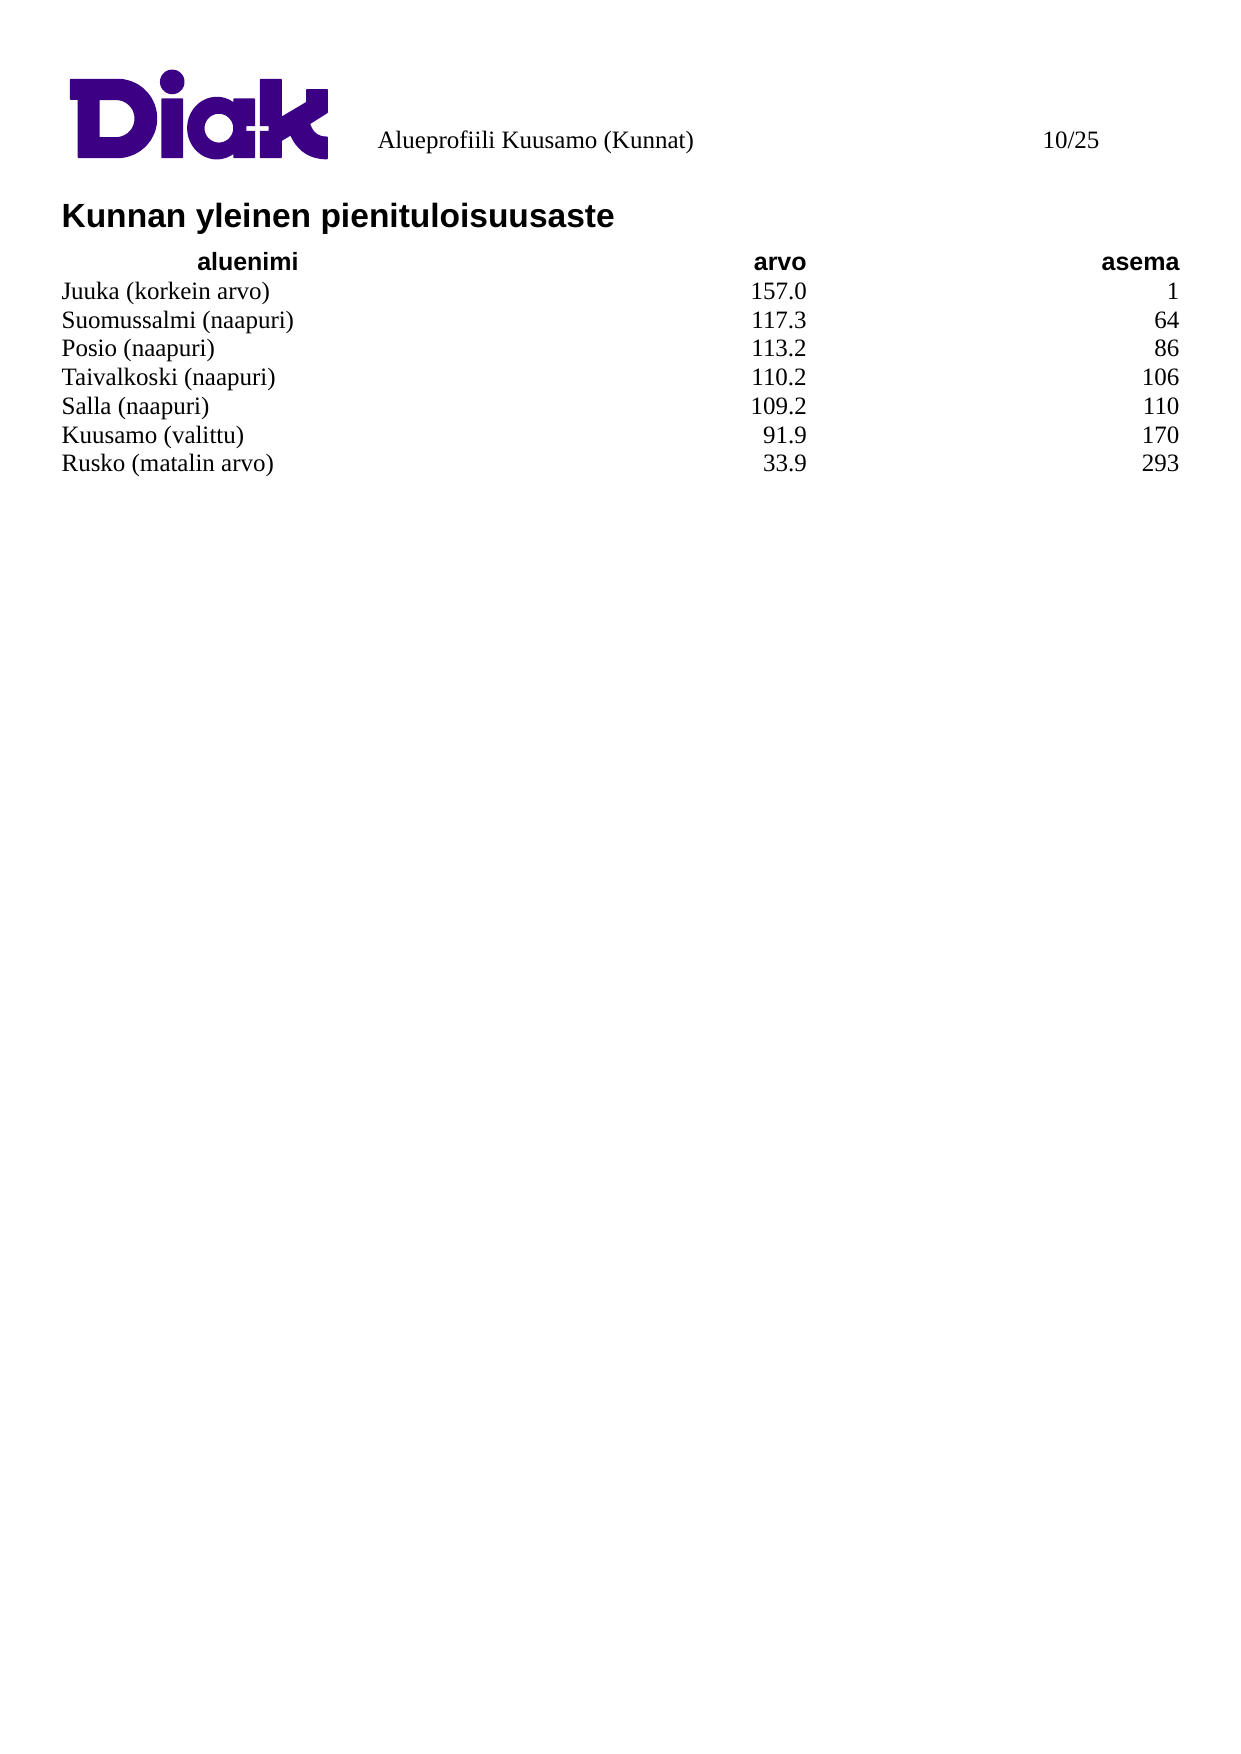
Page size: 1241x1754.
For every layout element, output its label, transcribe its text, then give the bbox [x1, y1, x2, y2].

table_cell 109.2 [434, 391, 806, 420]
table_cell 106 [806, 362, 1179, 391]
table_cell 33.9 [434, 449, 806, 477]
table_cell 86 [806, 334, 1179, 362]
table_cell 170 [806, 420, 1179, 448]
table_cell 110 [806, 391, 1179, 420]
subtitle Kunnan yleinen pienituloisuusaste [61, 196, 1179, 235]
table_cell 157.0 [434, 276, 806, 305]
table_cell 91.9 [434, 420, 806, 448]
table_cell Posio (naapuri) [61, 334, 434, 362]
table_cell 113.2 [434, 334, 806, 362]
table_cell 293 [806, 449, 1179, 477]
table_cell Taivalkoski (naapuri) [61, 362, 434, 391]
table_cell 1 [806, 276, 1179, 305]
table_header arvo [434, 247, 806, 276]
table_cell 110.2 [434, 362, 806, 391]
table_cell 117.3 [434, 305, 806, 333]
table_cell 64 [806, 305, 1179, 333]
table_header aluenimi [61, 247, 434, 276]
table_cell Rusko (matalin arvo) [61, 449, 434, 477]
table_cell Salla (naapuri) [61, 391, 434, 420]
table_cell Juuka (korkein arvo) [61, 276, 434, 305]
table_cell Suomussalmi (naapuri) [61, 305, 434, 333]
table_cell Kuusamo (valittu) [61, 420, 434, 448]
table_header asema [806, 247, 1179, 276]
